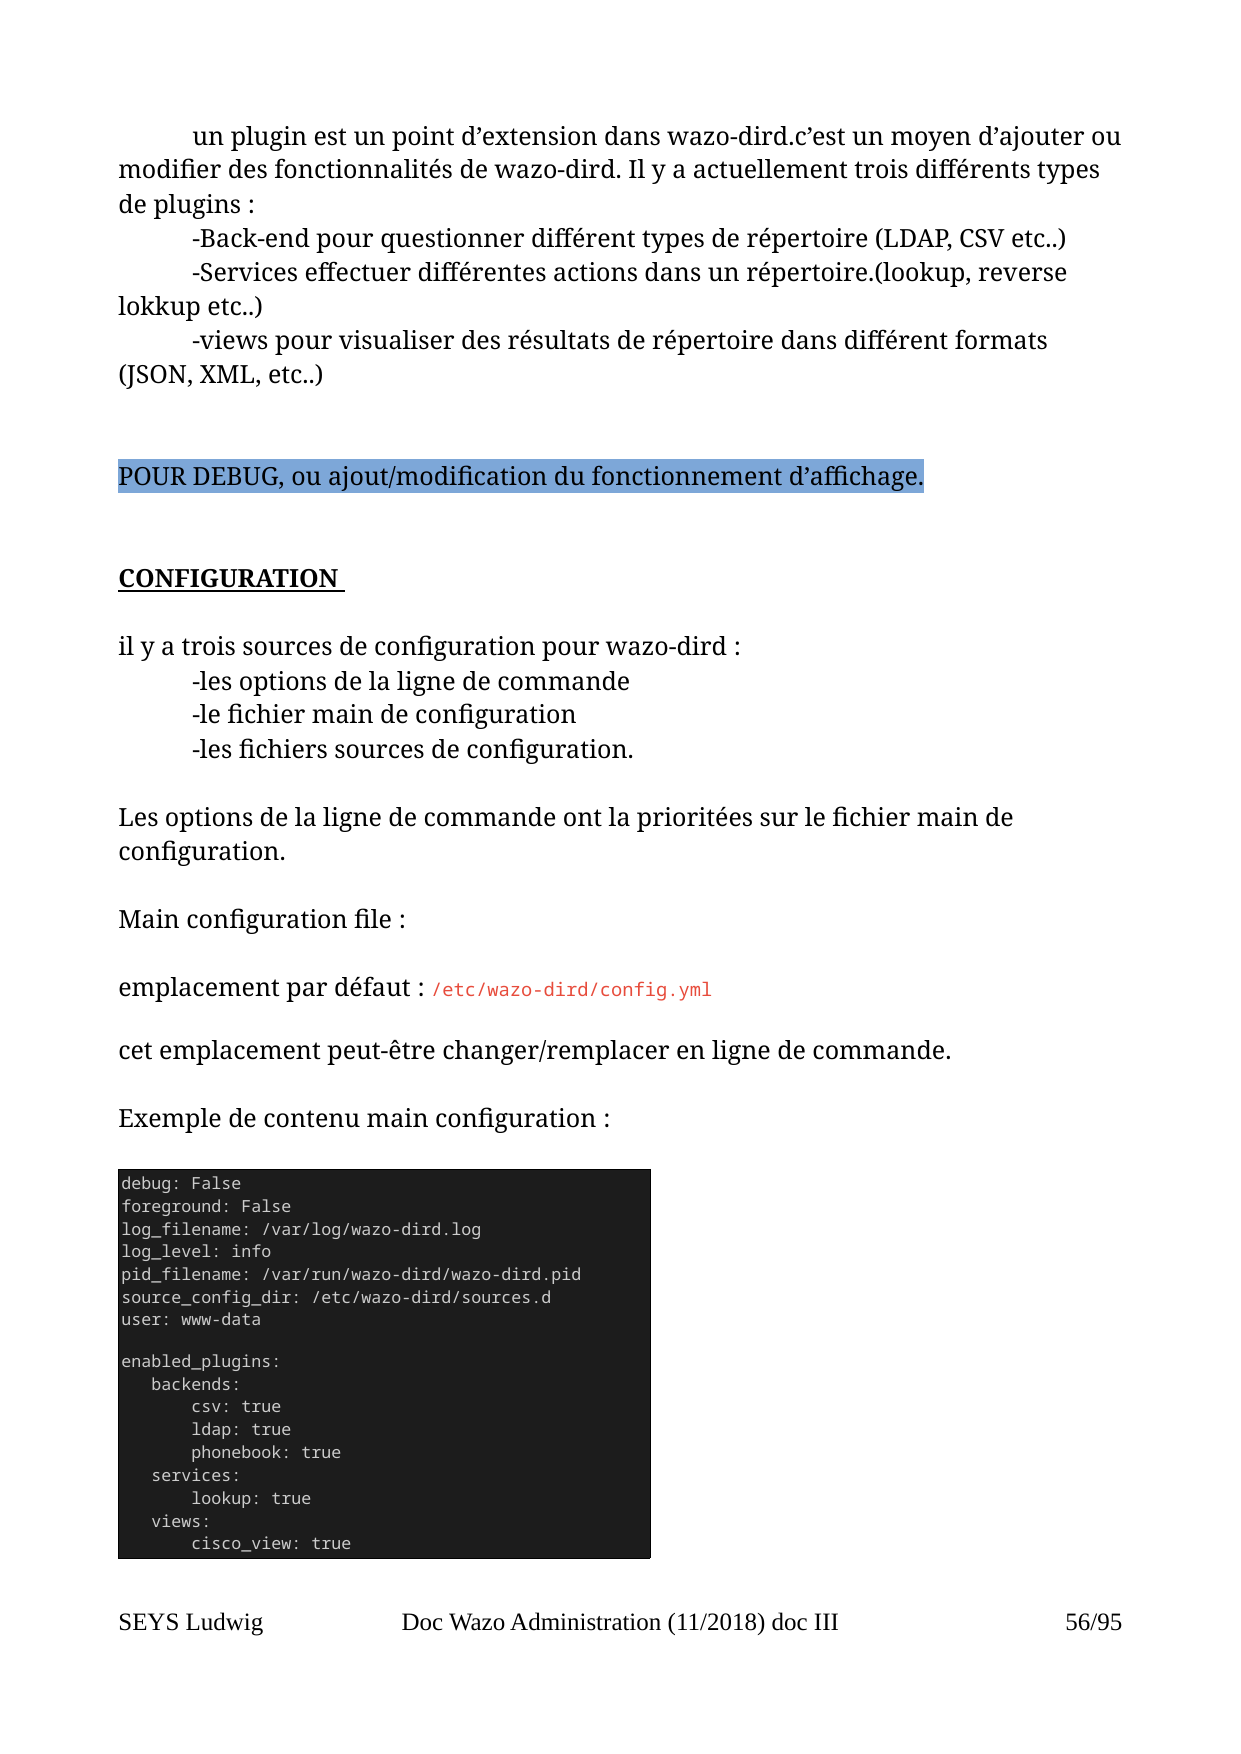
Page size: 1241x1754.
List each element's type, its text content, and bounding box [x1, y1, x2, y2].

text cisco_view: true [119, 1529, 650, 1558]
text foreground: False [119, 1191, 650, 1214]
text lookup: true [119, 1483, 650, 1506]
text un plugin est un point d’extension dans wazo-dird.c’est un moyen d’ajouter ou modifier des fonctionnalités de wazo-dird. Il y a actuellement trois différents types de plugins : [118, 118, 1122, 220]
text phonebook: true [119, 1438, 650, 1461]
text user: www-data [119, 1305, 650, 1328]
text services: [119, 1461, 650, 1483]
text -le fichier main de configuration [118, 697, 1122, 731]
text cet emplacement peut-être changer/remplacer en ligne de commande. [118, 1032, 1122, 1067]
text views: [119, 1506, 650, 1529]
text il y a trois sources de configuration pour wazo-dird : [118, 629, 1122, 663]
text emplacement par défaut : /etc/wazo-dird/config.yml [118, 970, 1122, 1004]
text POUR DEBUG, ou ajout/modification du fonctionnement d’affichage. [118, 459, 1122, 493]
text source_config_dir: /etc/wazo-dird/sources.d [119, 1282, 650, 1305]
text csv: true [119, 1392, 650, 1415]
text pid_filename: /var/run/wazo-dird/wazo-dird.pid [119, 1259, 650, 1282]
text -les fichiers sources de configuration. [118, 731, 1122, 765]
text log_filename: /var/log/wazo-dird.log [119, 1214, 650, 1237]
text -Back-end pour questionner différent types de répertoire (LDAP, CSV etc..) [118, 220, 1122, 254]
text -les options de la ligne de commande [118, 663, 1122, 697]
text Exemple de contenu main configuration : [118, 1101, 1122, 1135]
text Main configuration file : [118, 902, 1122, 936]
text -views pour visualiser des résultats de répertoire dans différent formats (JSON, XML, etc..) [118, 322, 1122, 391]
text enabled_plugins: [119, 1347, 650, 1369]
text -Services effectuer différentes actions dans un répertoire.(lookup, reverse lokkup etc..) [118, 254, 1122, 322]
text Les options de la ligne de commande ont la prioritées sur le fichier main de configuration. [118, 799, 1122, 867]
text log_level: info [119, 1237, 650, 1259]
text backends: [119, 1369, 650, 1392]
text CONFIGURATION [118, 561, 1122, 595]
text debug: False [119, 1170, 650, 1191]
text ldap: true [119, 1415, 650, 1438]
